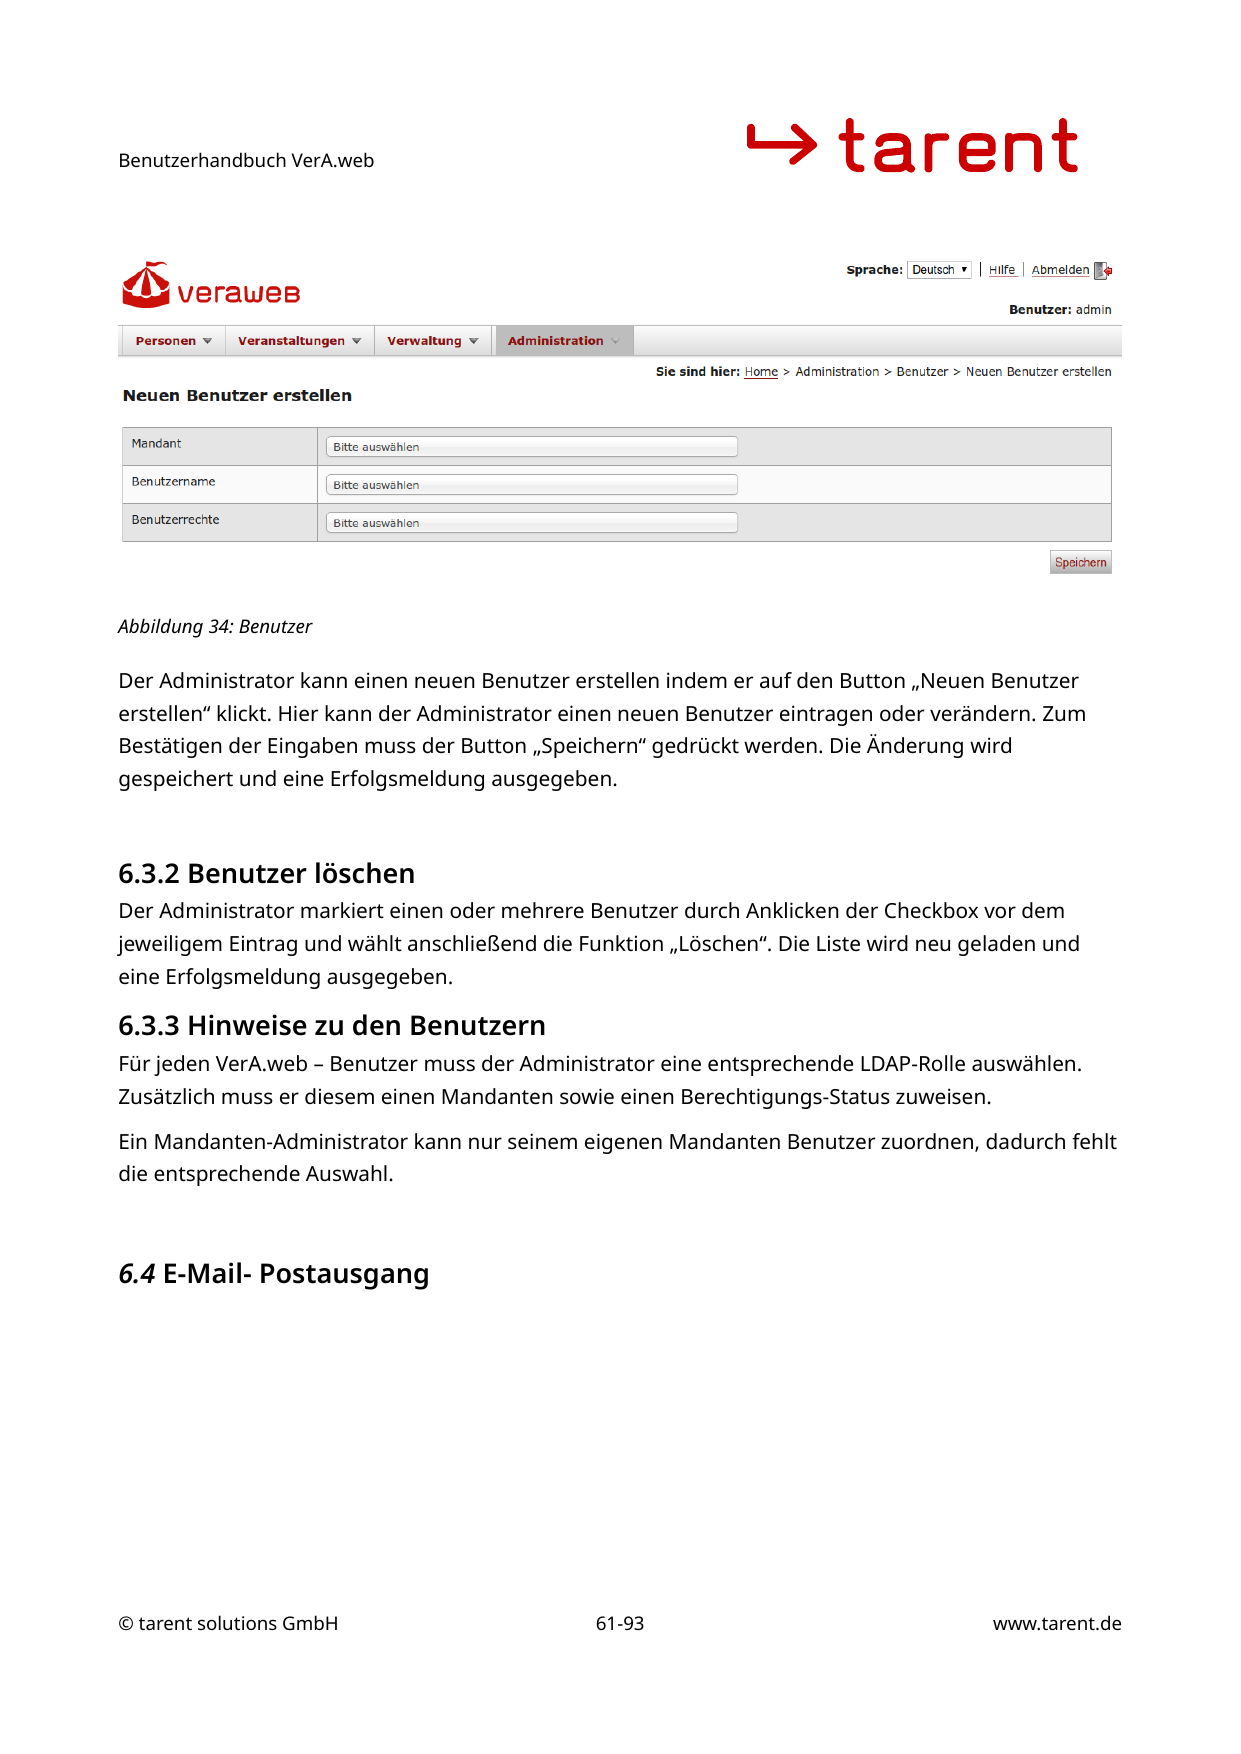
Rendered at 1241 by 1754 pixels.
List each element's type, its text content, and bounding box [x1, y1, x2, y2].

text [118, 232, 1122, 257]
text Für jeden VerA.web – Benutzer muss der Administrator eine entsprechende LDAP-Rolle auswählen. Zusätzlich muss er diesem einen Mandanten sowie einen Berechtigungs-Status zuweisen. [118, 1049, 1122, 1110]
text Der Administrator kann einen neuen Benutzer erstellen indem er auf den Button „Neuen Benutzer erstellen“ klickt. Hier kann der Administrator einen neuen Benutzer eintragen oder verändern. Zum Bestätigen der Eingaben muss der Button „Speichern“ gedrückt werden. Die Änderung wird gespeichert und eine Erfolgsmeldung ausgegeben. [118, 639, 1122, 793]
text Abbildung 34: Benutzer [118, 586, 1122, 639]
subtitle Benutzer löschen [118, 854, 1122, 891]
subtitle Hinweise zu den Benutzern [118, 1007, 1122, 1044]
text Ein Mandanten-Administrator kann nur seinem eigenen Mandanten Benutzer zuordnen, dadurch fehlt die entsprechende Auswahl. [118, 1127, 1122, 1188]
text Der Administrator markiert einen oder mehrere Benutzer durch Anklicken der Checkbox vor dem jeweiligem Eintrag und wählt anschließend die Funktion „Löschen“. Die Liste wird neu geladen und eine Erfolgsmeldung ausgegeben. [118, 897, 1122, 990]
picture [118, 257, 1122, 586]
subtitle E-Mail- Postausgang [118, 1255, 1122, 1292]
